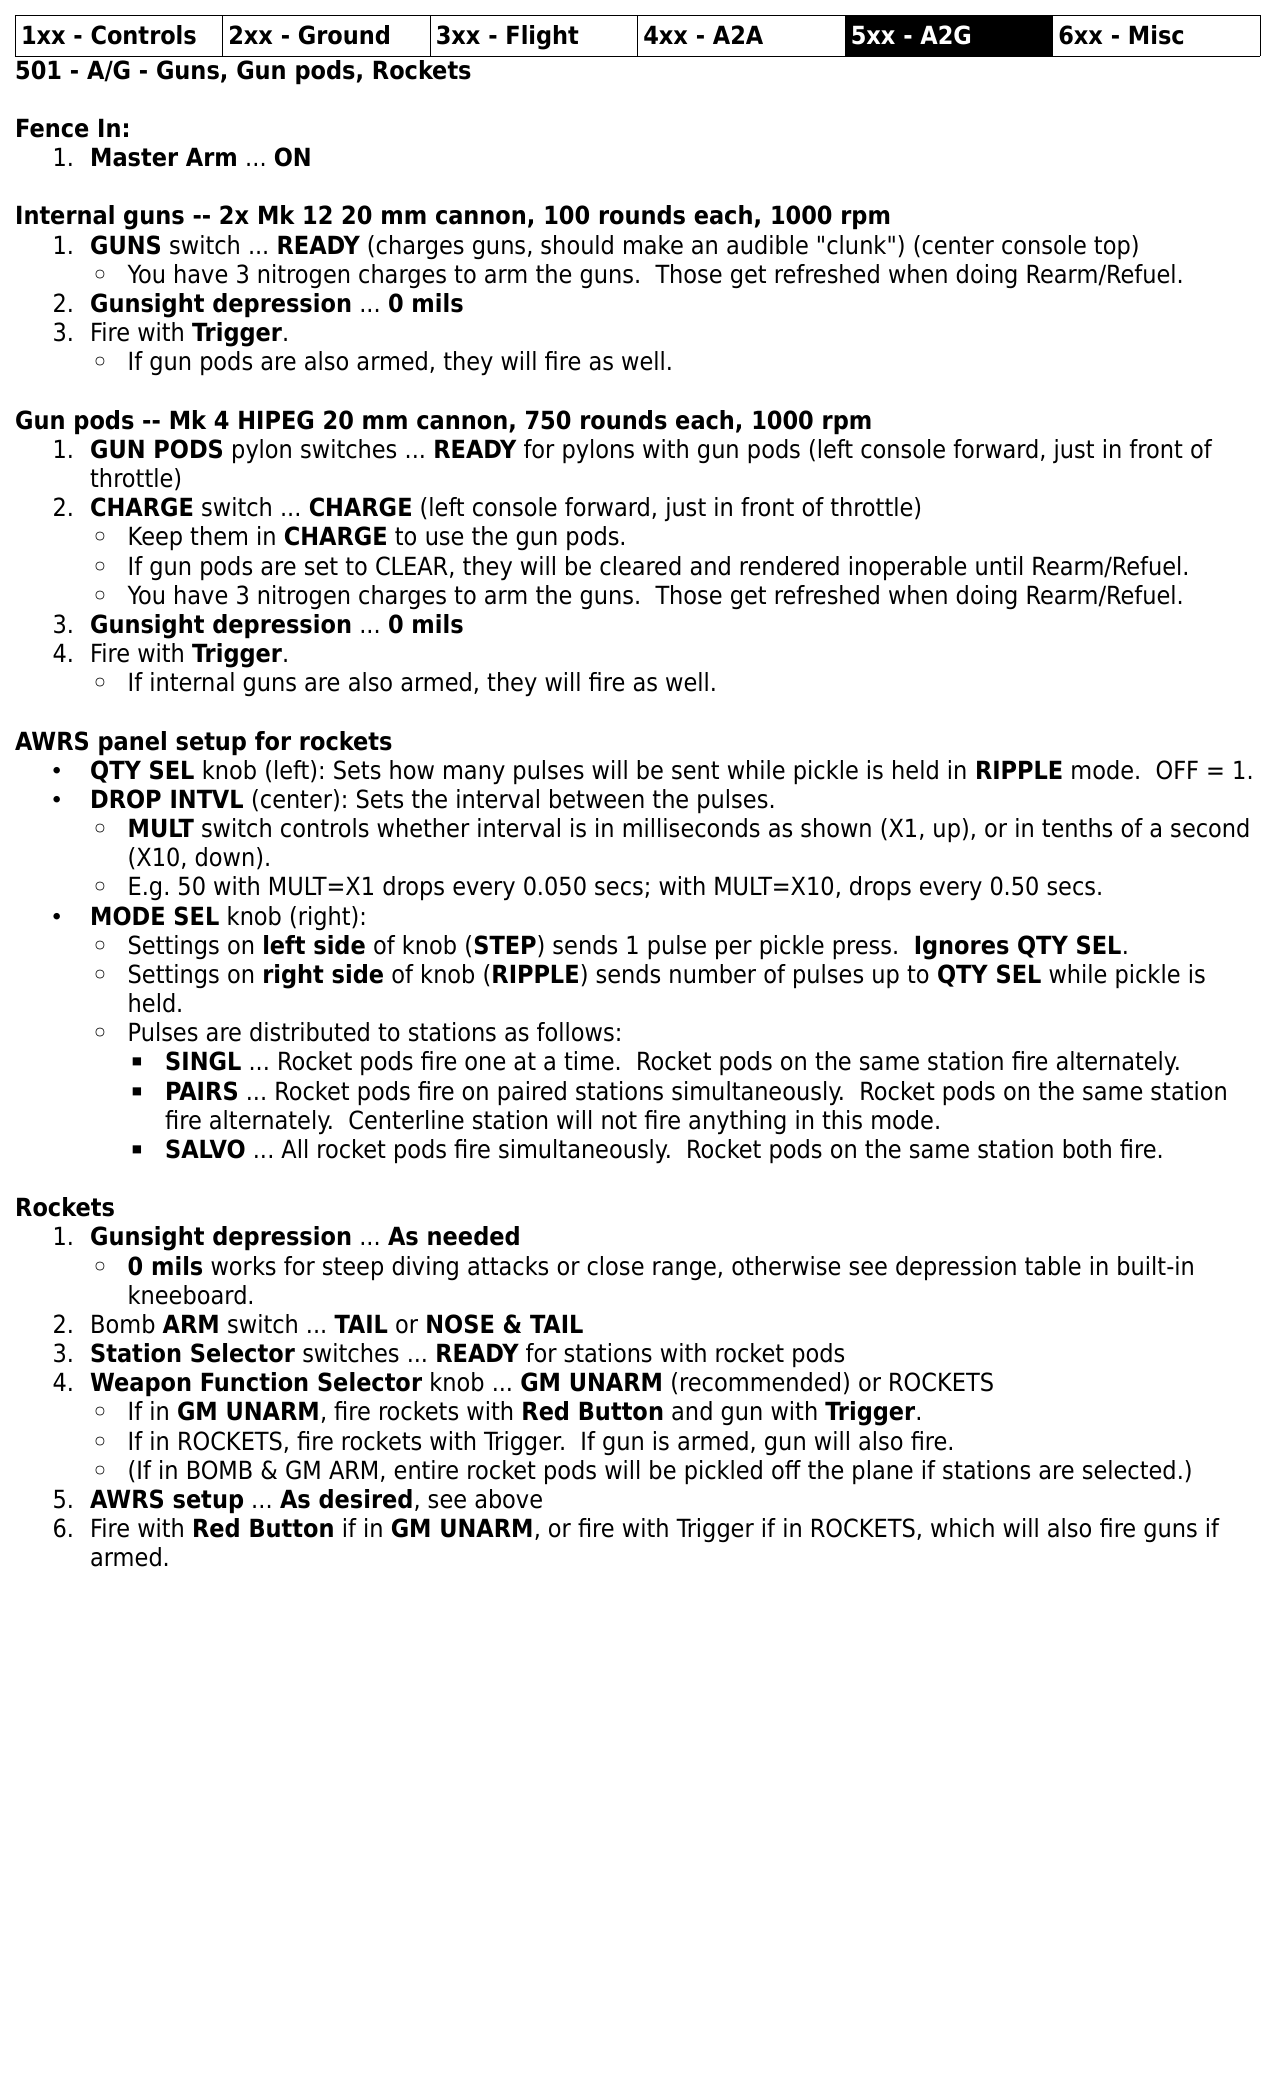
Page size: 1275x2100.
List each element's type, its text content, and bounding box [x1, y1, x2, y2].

table_header 5xx - A2G [846, 16, 1052, 56]
list Settings on left side of knob (STEP) sends 1 pulse per pickle press. Ignores QTY SEL. [90, 931, 1260, 960]
list Gunsight depression ... 0 mils [52, 610, 1260, 639]
list Gunsight depression ... As needed [52, 1222, 1260, 1252]
list If internal guns are also armed, they will fire as well. [90, 668, 1260, 697]
list You have 3 nitrogen charges to arm the guns. Those get refreshed when doing Rearm/Refuel. [90, 581, 1260, 610]
table_header 6xx - Misc [1053, 16, 1260, 56]
list If in ROCKETS, fire rockets with Trigger. If gun is armed, gun will also fire. [90, 1427, 1260, 1456]
list GUN PODS pylon switches ... READY for pylons with gun pods (left console forward, just in front of throttle) [52, 435, 1260, 493]
list CHARGE switch ... CHARGE (left console forward, just in front of throttle) [52, 493, 1260, 522]
list Bomb ARM switch ... TAIL or NOSE & TAIL [52, 1310, 1260, 1339]
text Internal guns -- 2x Mk 12 20 mm cannon, 100 rounds each, 1000 rpm [15, 202, 1260, 231]
list E.g. 50 with MULT=X1 drops every 0.050 secs; with MULT=X10, drops every 0.50 secs. [90, 872, 1260, 902]
list Pulses are distributed to stations as follows: [90, 1018, 1260, 1047]
list MULT switch controls whether interval is in milliseconds as shown (X1, up), or in tenths of a second (X10, down). [90, 814, 1260, 872]
list If gun pods are set to CLEAR, they will be cleared and rendered inoperable until Rearm/Refuel. [90, 552, 1260, 581]
list Station Selector switches ... READY for stations with rocket pods [52, 1339, 1260, 1368]
list SINGL ... Rocket pods fire one at a time. Rocket pods on the same station fire alternately. [127, 1047, 1260, 1077]
table_header 2xx - Ground [223, 16, 430, 56]
list Keep them in CHARGE to use the gun pods. [90, 522, 1260, 552]
text Rockets [15, 1193, 1260, 1222]
list If gun pods are also armed, they will fire as well. [90, 347, 1260, 377]
text AWRS panel setup for rockets [15, 727, 1260, 756]
list Settings on right side of knob (RIPPLE) sends number of pulses up to QTY SEL while pickle is held. [90, 960, 1260, 1018]
list Fire with Red Button if in GM UNARM, or fire with Trigger if in ROCKETS, which will also fire guns if armed. [52, 1514, 1260, 1572]
list Fire with Trigger. [52, 639, 1260, 668]
text Gun pods -- Mk 4 HIPEG 20 mm cannon, 750 rounds each, 1000 rpm [15, 406, 1260, 435]
list MODE SEL knob (right): [52, 902, 1260, 931]
list AWRS setup ... As desired, see above [52, 1485, 1260, 1514]
text Fence In: [15, 114, 1260, 143]
list Master Arm ... ON [52, 143, 1260, 172]
list 0 mils works for steep diving attacks or close range, otherwise see depression table in built-in kneeboard. [90, 1252, 1260, 1310]
list QTY SEL knob (left): Sets how many pulses will be sent while pickle is held in RIPPLE mode. OFF = 1. [52, 756, 1260, 785]
list If in GM UNARM, fire rockets with Red Button and gun with Trigger. [90, 1397, 1260, 1427]
list GUNS switch ... READY (charges guns, should make an audible "clunk") (center console top) [52, 231, 1260, 260]
list You have 3 nitrogen charges to arm the guns. Those get refreshed when doing Rearm/Refuel. [90, 260, 1260, 289]
list Fire with Trigger. [52, 318, 1260, 347]
list SALVO ... All rocket pods fire simultaneously. Rocket pods on the same station both fire. [127, 1135, 1260, 1164]
list PAIRS ... Rocket pods fire on paired stations simultaneously. Rocket pods on the same station fire alternately. Centerline station will not fire anything in this mode. [127, 1077, 1260, 1135]
list Weapon Function Selector knob ... GM UNARM (recommended) or ROCKETS [52, 1368, 1260, 1397]
list DROP INTVL (center): Sets the interval between the pulses. [52, 785, 1260, 814]
list (If in BOMB & GM ARM, entire rocket pods will be pickled off the plane if stations are selected.) [90, 1456, 1260, 1485]
table_header 4xx - A2A [638, 16, 845, 56]
text 501 - A/G - Guns, Gun pods, Rockets [15, 57, 1260, 85]
table_header 3xx - Flight [431, 16, 637, 56]
list Gunsight depression ... 0 mils [52, 289, 1260, 318]
table_header 1xx - Controls [16, 16, 222, 56]
